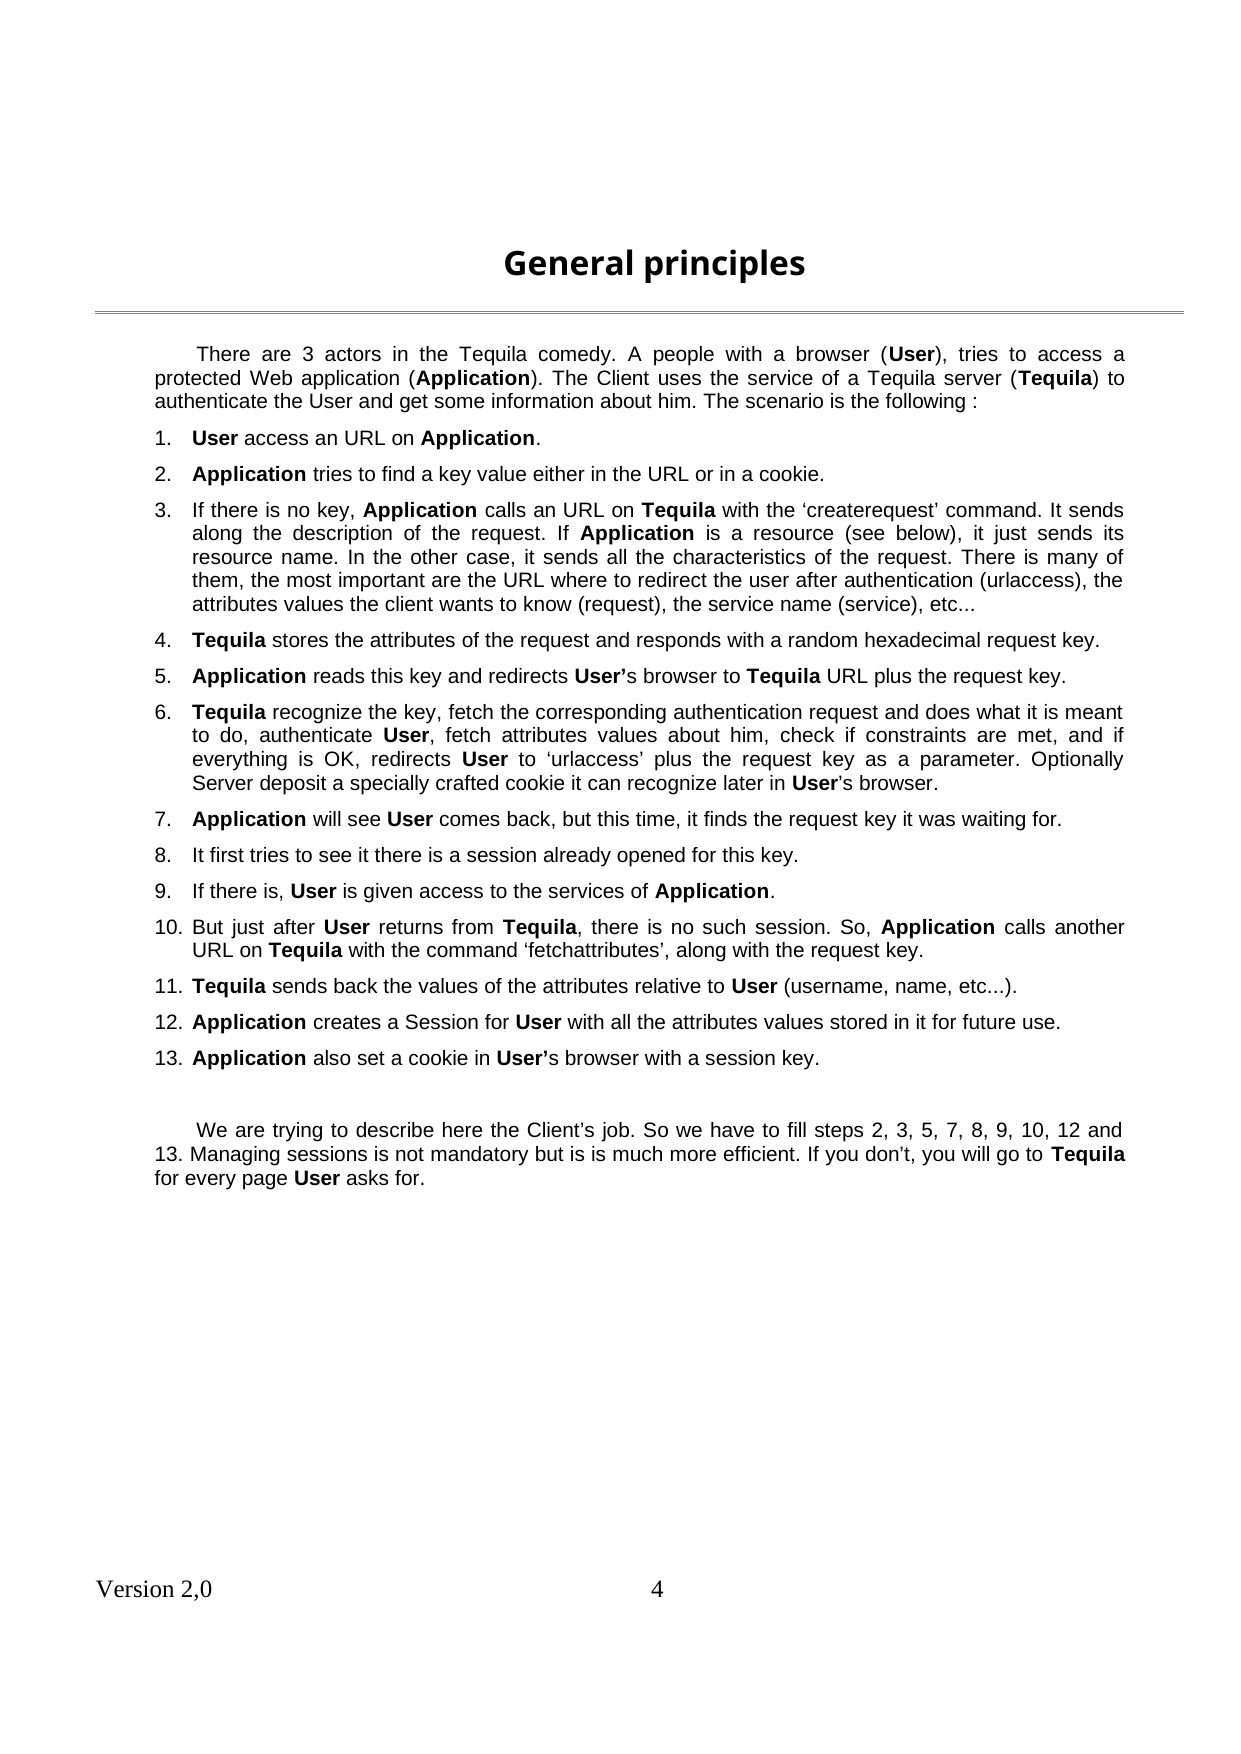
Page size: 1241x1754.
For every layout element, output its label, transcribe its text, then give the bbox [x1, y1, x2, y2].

list Tequila stores the attributes of the request and responds with a random hexadecimal request key. [154, 628, 1125, 652]
subtitle General principles [95, 239, 1184, 286]
list But just after User returns from Tequila, there is no such session. So, Application calls another URL on Tequila with the command ‘fetchattributes’, along with the request key. [154, 915, 1125, 962]
text There are 3 actors in the Tequila comedy. A people with a browser (User), tries to access a protected Web application (Application). The Client uses the service of a Tequila server (Tequila) to authenticate the User and get some information about him. The scenario is the following : [154, 343, 1125, 413]
list Application will see User comes back, but this time, it finds the request key it was waiting for. [154, 807, 1125, 831]
list If there is no key, Application calls an URL on Tequila with the ‘createrequest’ command. It sends along the description of the request. If Application is a resource (see below), it just sends its resource name. In the other case, it sends all the characteristics of the request. There is many of them, the most important are the URL where to redirect the user after authentication (urlaccess), the attributes values the client wants to know (request), the service name (service), etc... [154, 498, 1125, 616]
list Application creates a Session for User with all the attributes values stored in it for future use. [154, 1011, 1125, 1034]
text We are trying to describe here the Client’s job. So we have to fill steps 2, 3, 5, 7, 8, 9, 10, 12 and 13. Managing sessions is not mandatory but is is much more efficient. If you don’t, you will go to Tequila for every page User asks for. [154, 1119, 1125, 1189]
list User access an URL on Application. [154, 426, 1125, 449]
list Tequila sends back the values of the attributes relative to User (username, name, etc...). [154, 975, 1125, 998]
list Application reads this key and redirects User’s browser to Tequila URL plus the request key. [154, 664, 1125, 688]
list Tequila recognize the key, fetch the corresponding authentication request and does what it is meant to do, authenticate User, fetch attributes values about him, check if constraints are met, and if everything is OK, redirects User to ‘urlaccess’ plus the request key as a parameter. Optionally Server deposit a specially crafted cookie it can recognize later in User’s browser. [154, 700, 1125, 794]
list Application tries to find a key value either in the URL or in a cookie. [154, 462, 1125, 486]
list If there is, User is given access to the services of Application. [154, 879, 1125, 903]
list It first tries to see it there is a session already opened for this key. [154, 843, 1125, 867]
list Application also set a cookie in User’s browser with a session key. [154, 1047, 1125, 1070]
